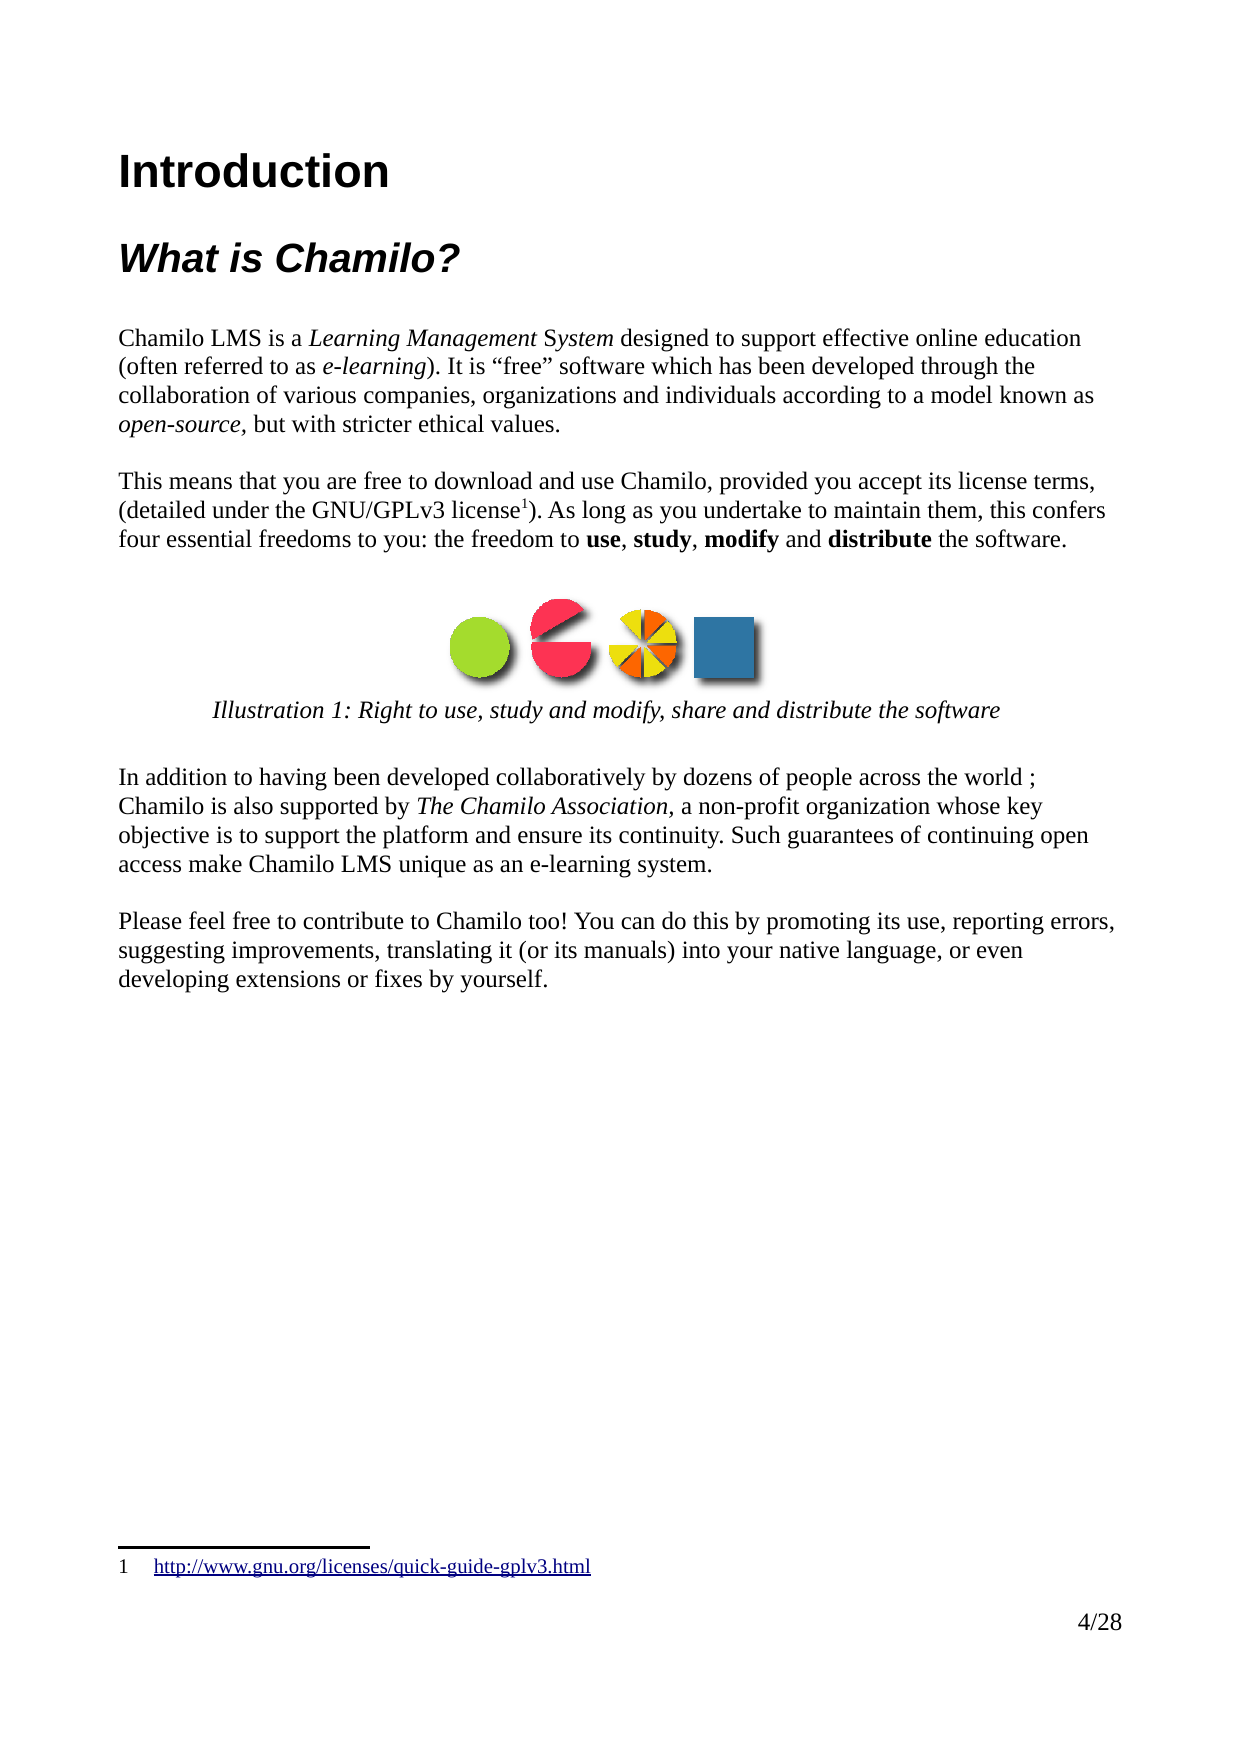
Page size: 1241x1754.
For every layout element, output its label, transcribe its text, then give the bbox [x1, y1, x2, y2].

text This means that you are free to download and use Chamilo, provided you accept its license terms, (detailed under the GNU/GPLv3 license). As long as you undertake to maintain them, this confers four essential freedoms to you: the freedom to use, study, modify and distribute the software. [118, 466, 1122, 553]
subtitle What is Chamilo? [118, 234, 1122, 281]
text In addition to having been developed collaboratively by dozens of people across the world ; Chamilo is also supported by The Chamilo Association, a non-profit organization whose key objective is to support the platform and ensure its continuity. Such guarantees of continuing open access make Chamilo LMS unique as an e-learning system. [118, 762, 1122, 877]
subtitle Introduction [118, 143, 1122, 197]
text Please feel free to contribute to Chamilo too! You can do this by promoting its use, reporting errors, suggesting improvements, translating it (or its manuals) into your native language, or even developing extensions or fixes by yourself. [118, 906, 1122, 992]
text Chamilo LMS is a Learning Management System designed to support effective online education (often referred to as e-learning). It is “free” software which has been developed through the collaboration of various companies, organizations and individuals according to a model known as open-source, but with stricter ethical values. [118, 323, 1122, 438]
text http://www.gnu.org/licenses/quick-guide-gplv3.html [118, 1553, 1122, 1578]
text Illustration 1: Right to use, study and modify, share and distribute the software [212, 594, 1028, 723]
picture [444, 593, 771, 695]
